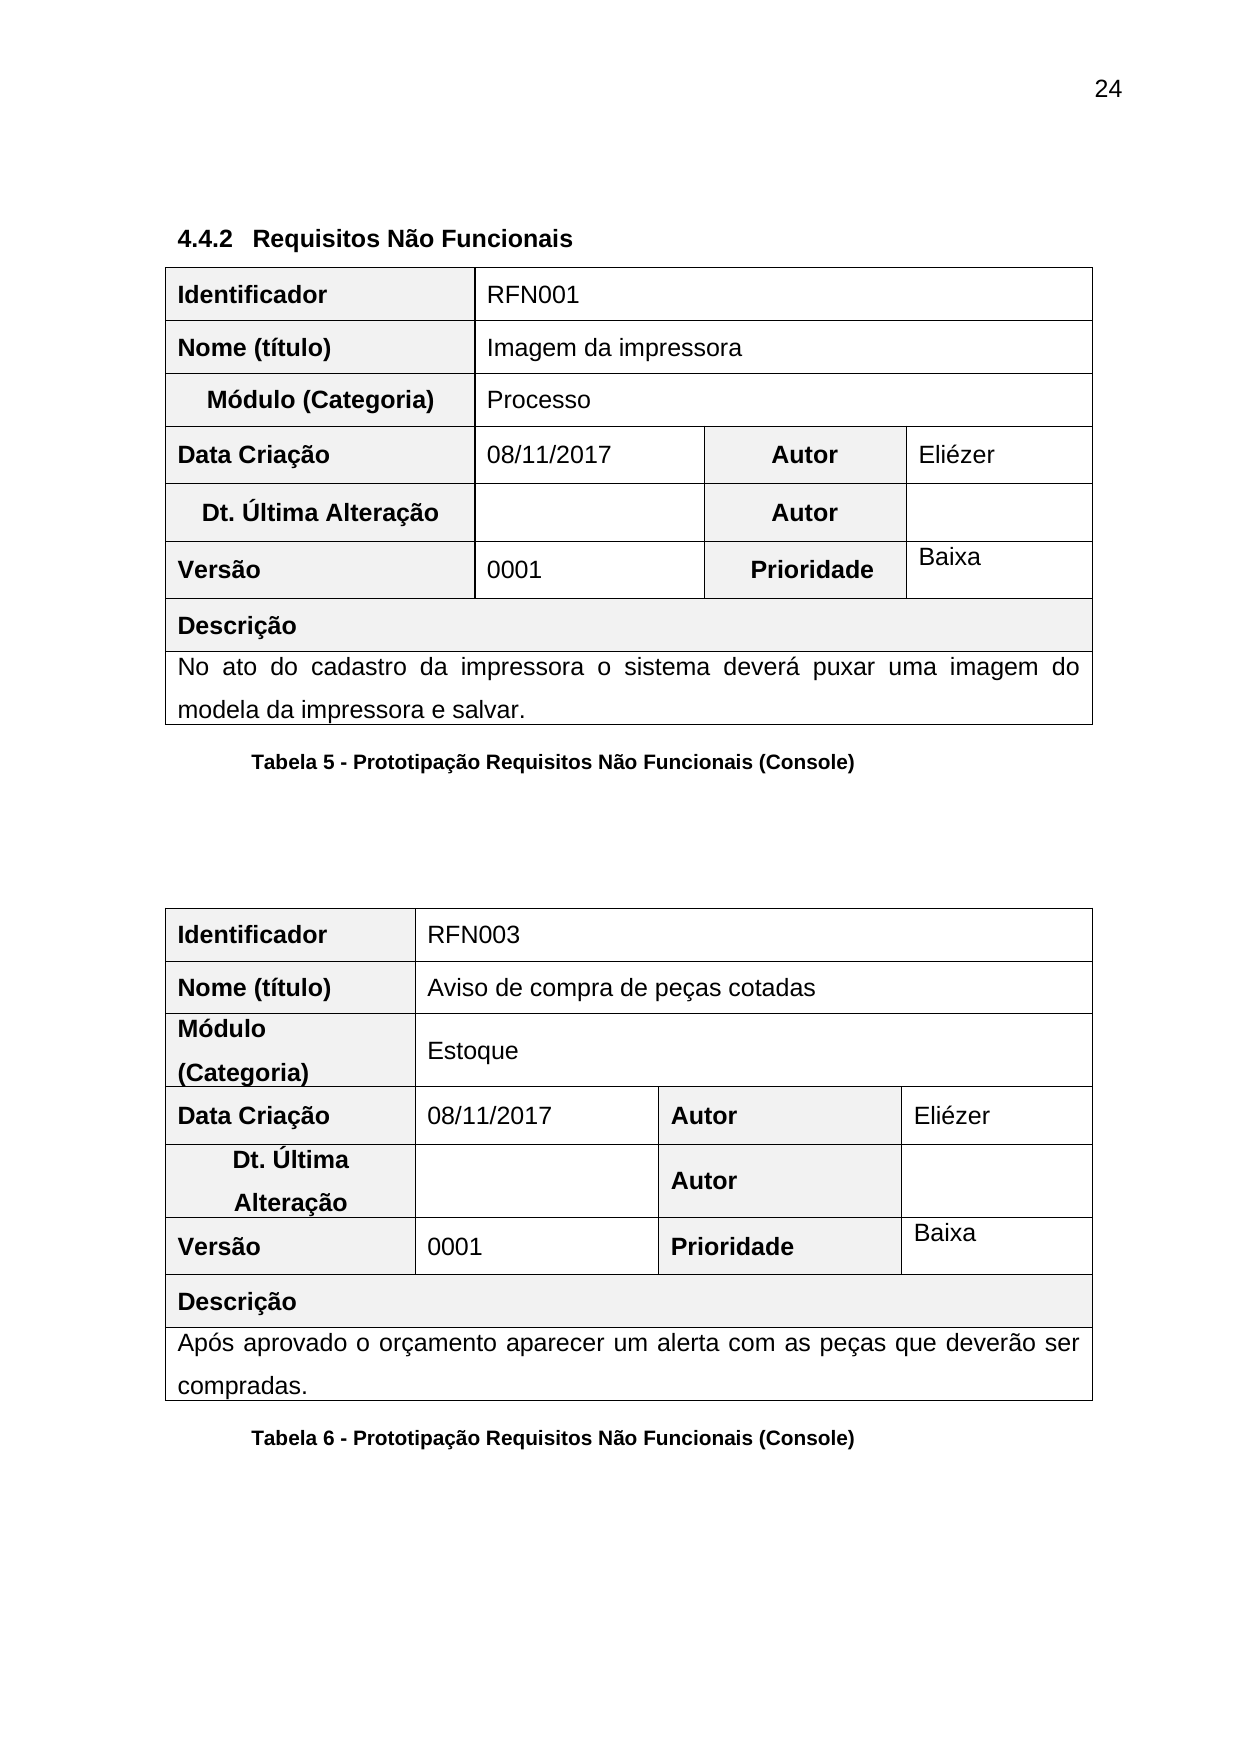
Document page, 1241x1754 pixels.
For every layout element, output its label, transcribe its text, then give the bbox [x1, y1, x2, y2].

table_cell Imagem da impressora [476, 321, 1092, 373]
table_cell No ato do cadastro da impressora o sistema deverá puxar uma imagem do modela da impressora e salvar. [166, 652, 1092, 724]
table_cell Estoque [416, 1014, 1092, 1086]
table_cell Autor [659, 1145, 901, 1217]
text Tabela 5 - Prototipação Requisitos Não Funcionais (Console) [177, 750, 1122, 774]
table_cell 0001 [416, 1218, 658, 1274]
table_cell Nome (título) [166, 321, 474, 373]
table_cell [476, 484, 704, 541]
table_cell Data Criação [166, 427, 474, 483]
table_cell Processo [476, 374, 1092, 426]
table_cell Nome (título) [166, 962, 415, 1013]
table_cell Dt. Última Alteração [166, 484, 474, 541]
table_cell Descrição [166, 599, 1092, 651]
table_cell Módulo (Categoria) [166, 374, 474, 426]
table_cell Descrição [166, 1275, 1092, 1327]
table_cell [907, 484, 1092, 541]
table_cell Versão [166, 1218, 415, 1274]
subtitle Requisitos Não Funcionais [177, 224, 1122, 253]
table_cell Eliézer [907, 427, 1092, 483]
table_cell Módulo (Categoria) [166, 1014, 415, 1086]
table_cell Após aprovado o orçamento aparecer um alerta com as peças que deverão ser compradas. [166, 1328, 1092, 1400]
table_cell [902, 1145, 1092, 1217]
table_cell Data Criação [166, 1087, 415, 1144]
table_cell Baixa [907, 542, 1092, 598]
table_cell [416, 1145, 658, 1217]
table_cell Baixa [902, 1218, 1092, 1274]
table_cell Versão [166, 542, 474, 598]
table_cell 08/11/2017 [476, 427, 704, 483]
table_cell Dt. Última Alteração [166, 1145, 415, 1217]
table_cell Autor [705, 427, 906, 483]
table_header Identificador [166, 268, 474, 320]
table_cell Autor [705, 484, 906, 541]
table_cell 0001 [476, 542, 704, 598]
table_cell Prioridade [705, 542, 906, 598]
table_header RFN001 [476, 268, 1092, 320]
table_header Identificador [166, 909, 415, 961]
table_cell Eliézer [902, 1087, 1092, 1144]
table_cell 08/11/2017 [416, 1087, 658, 1144]
table_cell Aviso de compra de peças cotadas [416, 962, 1092, 1013]
table_cell Prioridade [659, 1218, 901, 1274]
text Tabela 6 - Prototipação Requisitos Não Funcionais (Console) [177, 1426, 1122, 1450]
table_header RFN003 [416, 909, 1092, 961]
table_cell Autor [659, 1087, 901, 1144]
